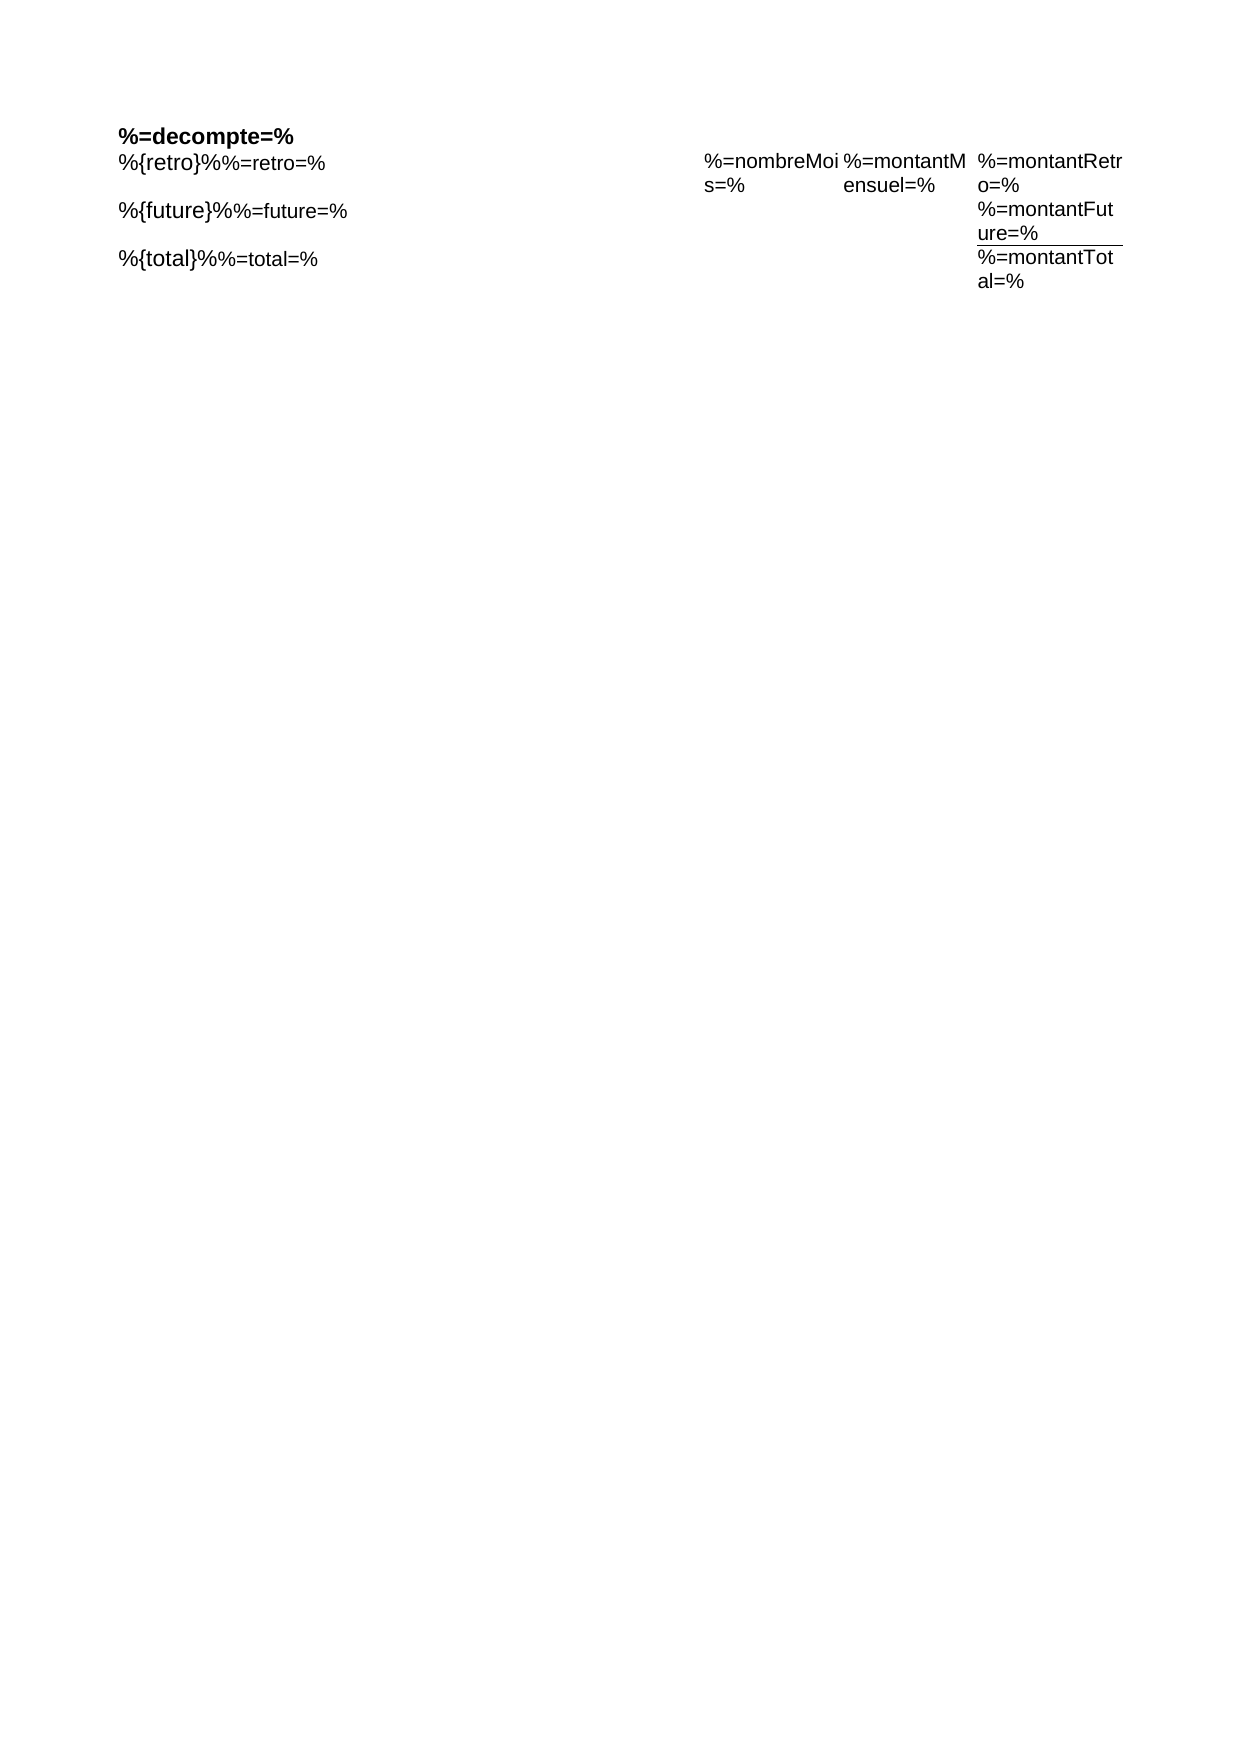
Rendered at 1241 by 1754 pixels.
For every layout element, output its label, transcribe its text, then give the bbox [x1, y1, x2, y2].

table_cell [843, 197, 977, 245]
table_cell %=montantTotal=% [977, 246, 1123, 293]
table_cell %{total}%%=total=% [118, 245, 704, 293]
table_cell %=montantFuture=% [977, 197, 1123, 245]
table_cell [704, 245, 843, 293]
table_cell %{future}%%=future=% [118, 197, 704, 245]
table_header [843, 123, 977, 149]
table_header [704, 123, 843, 149]
table_header %=decompte=% [118, 123, 704, 149]
table_cell %=montantMensuel=% [843, 149, 977, 197]
table_cell %=nombreMois=% [704, 149, 843, 197]
table_cell %=montantRetro=% [977, 149, 1123, 197]
table_cell [704, 197, 843, 245]
table_cell %{retro}%%=retro=% [118, 149, 704, 197]
table_cell [843, 245, 977, 293]
table_header [977, 123, 1123, 149]
